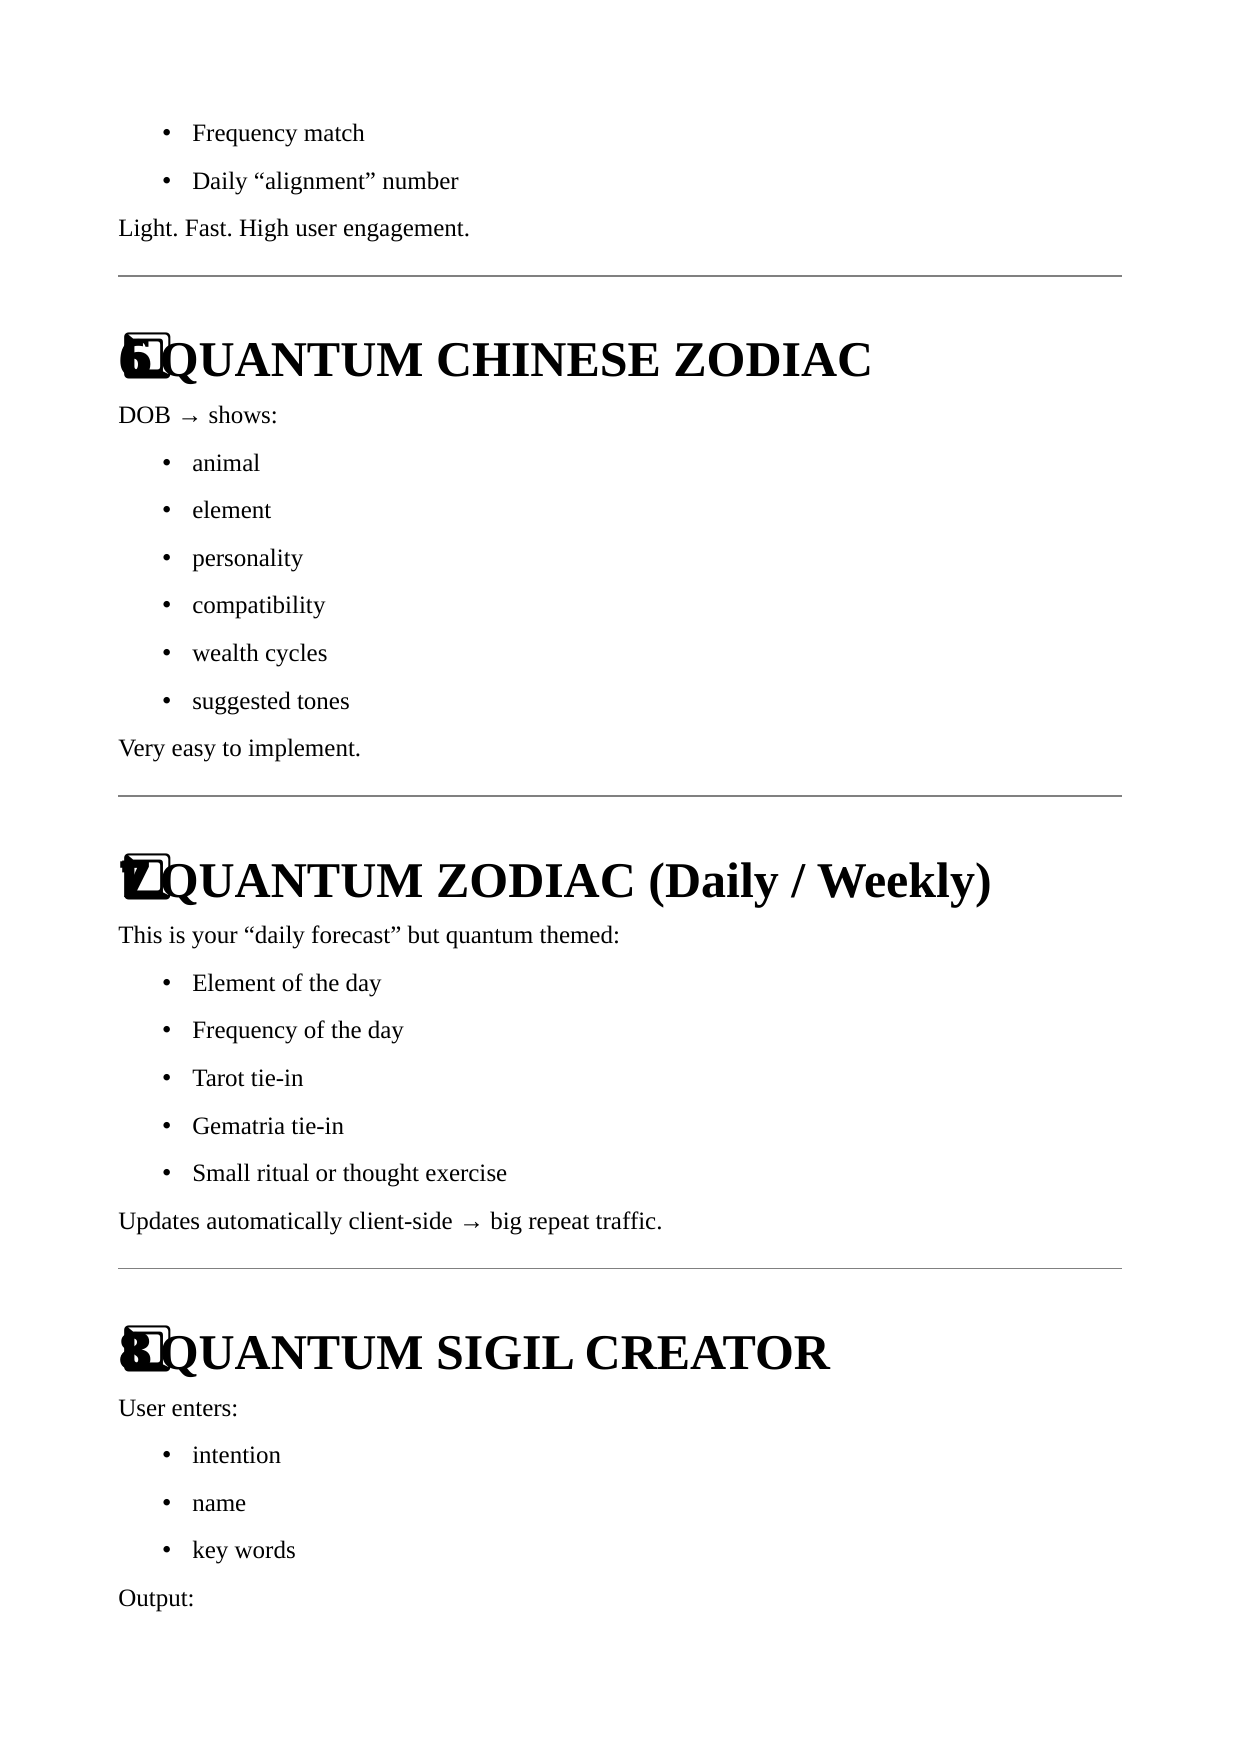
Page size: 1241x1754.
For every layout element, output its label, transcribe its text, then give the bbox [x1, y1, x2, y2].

list Tarot tie-in [162, 1063, 1122, 1092]
list element [162, 495, 1122, 524]
list personality [162, 543, 1122, 572]
subtitle 7️⃣ QUANTUM ZODIAC (Daily / Weekly) [118, 850, 1122, 908]
list Daily “alignment” number [162, 166, 1122, 194]
list Small ritual or thought exercise [162, 1158, 1122, 1187]
list Gematria tie-in [162, 1111, 1122, 1139]
list name [162, 1488, 1122, 1517]
text Updates automatically client-side → big repeat traffic. [118, 1206, 1122, 1235]
text User enters: [118, 1393, 1122, 1422]
list suggested tones [162, 686, 1122, 714]
text DOB → shows: [118, 400, 1122, 429]
list intention [162, 1440, 1122, 1469]
list Frequency of the day [162, 1016, 1122, 1044]
subtitle 8️⃣ QUANTUM SIGIL CREATOR [118, 1323, 1122, 1380]
list wealth cycles [162, 638, 1122, 667]
text This is your “daily forecast” but quantum themed: [118, 920, 1122, 949]
text Output: [118, 1583, 1122, 1612]
text Very easy to implement. [118, 733, 1122, 762]
list Element of the day [162, 968, 1122, 997]
list key words [162, 1536, 1122, 1564]
list animal [162, 448, 1122, 477]
list compatibility [162, 591, 1122, 619]
text Light. Fast. High user engagement. [118, 213, 1122, 242]
list Frequency match [162, 118, 1122, 147]
subtitle 6️⃣ QUANTUM CHINESE ZODIAC [118, 330, 1122, 388]
